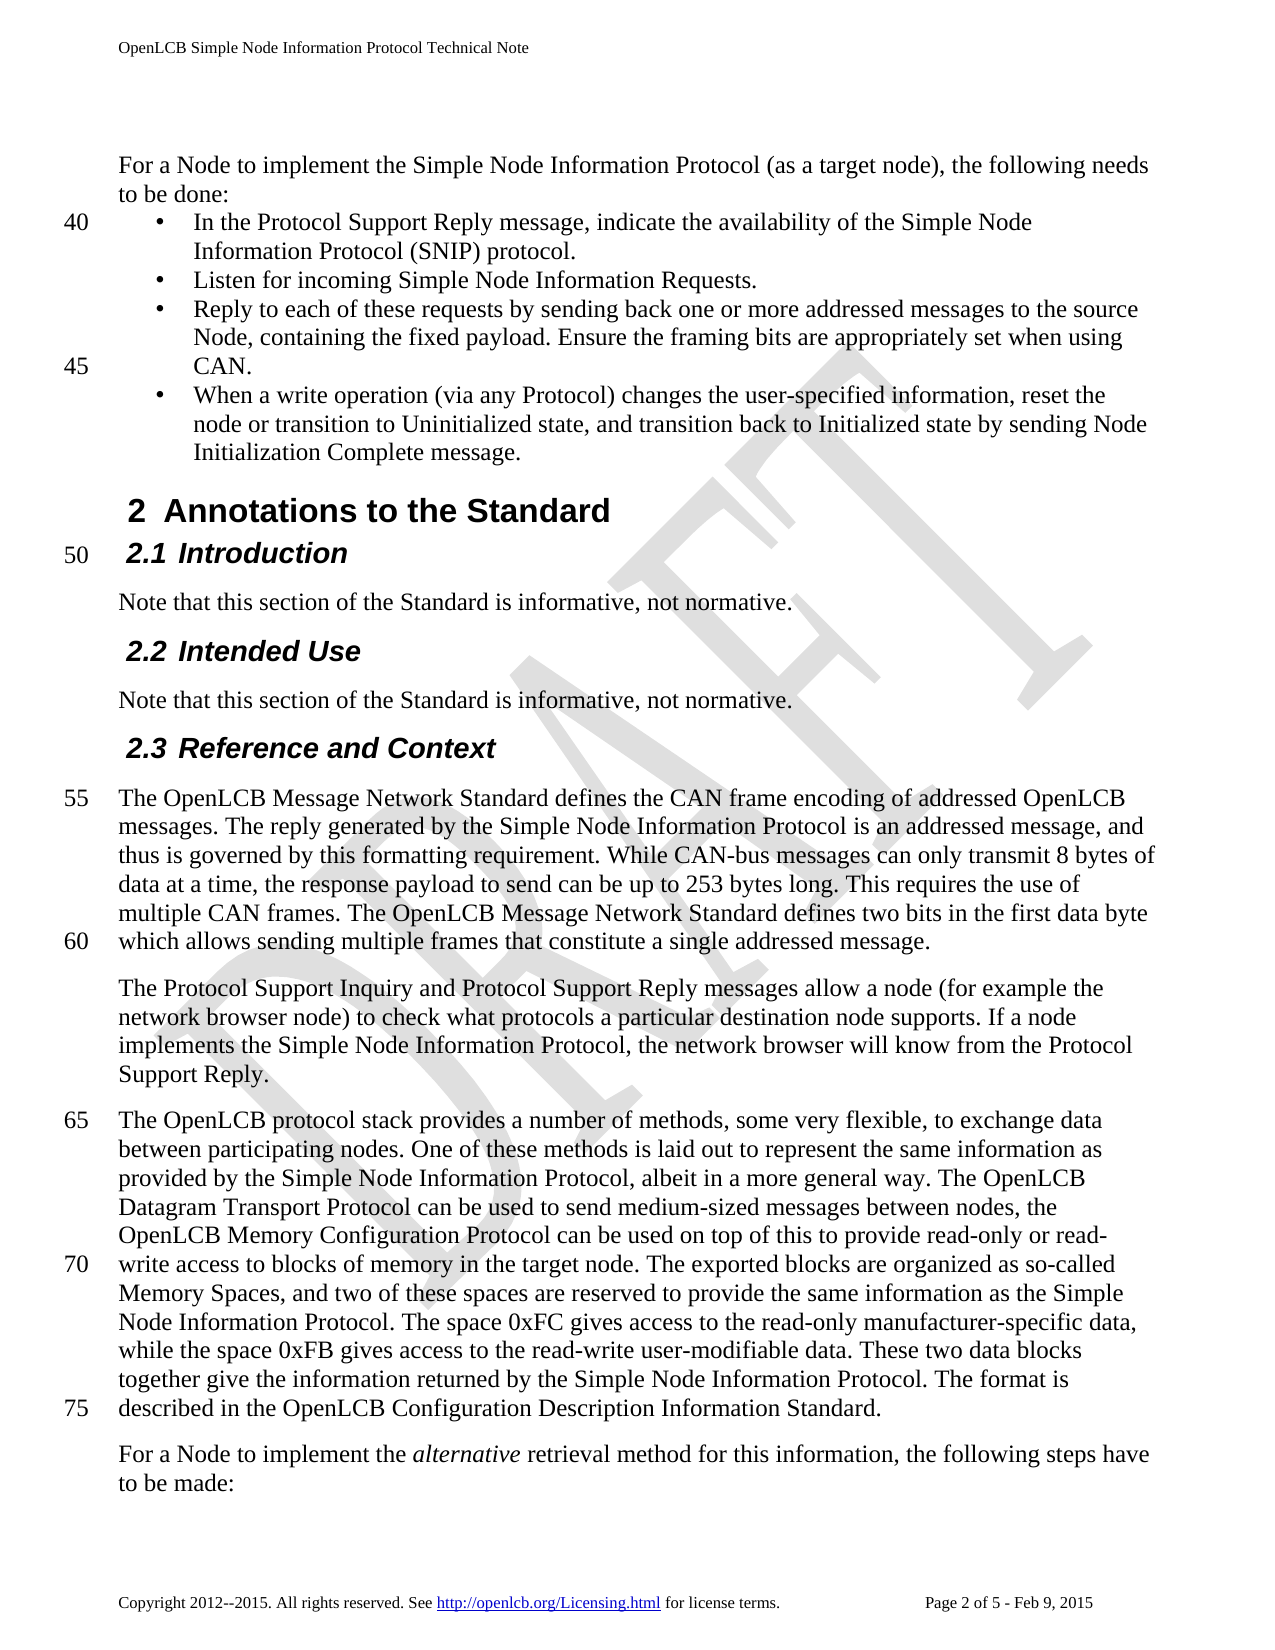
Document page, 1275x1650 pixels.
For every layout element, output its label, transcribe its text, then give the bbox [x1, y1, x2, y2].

subtitle [737, 634, 818, 667]
list Listen for incoming Simple Node Information Requests. [156, 265, 1157, 294]
list When a write operation (via any Protocol) changes the user-specified information, reset the node or transition to Uninitialized state, and transition back to Initialized state by sending Node Initialization Complete message. [156, 380, 808, 466]
text Note that this section of the Standard is informative, not normative. [118, 685, 535, 714]
subtitle [770, 491, 891, 530]
text Note that this section of the Standard is informative, not normative. [118, 587, 676, 616]
text Note that this section of the Standard is informative, not normative. [575, 685, 774, 714]
subtitle [643, 731, 825, 765]
list In the Protocol Support Reply message, indicate the availability of the Simple Node Information Protocol (SNIP) protocol. [156, 207, 1157, 265]
subtitle Intended Use [118, 634, 727, 667]
list Reply to each of these requests by sending back one or more addressed messages to the source Node, containing the fixed payload. Ensure the framing bits are appropriately set when using CAN. [156, 294, 1157, 380]
text For a Node to implement the Simple Node Information Protocol (as a target node), the following needs to be done: [118, 150, 1157, 207]
text The Protocol Support Inquiry and Protocol Support Reply messages allow a node (for example the network browser node) to check what protocols a particular destination node supports. If a node implements the Simple Node Information Protocol, the network browser will know from the Protocol Support Reply. [502, 973, 1157, 1088]
text The Protocol Support Inquiry and Protocol Support Reply messages allow a node (for example the network browser node) to check what protocols a particular destination node supports. If a node implements the Simple Node Information Protocol, the network browser will know from the Protocol Support Reply. [214, 977, 439, 1088]
subtitle Introduction [118, 536, 652, 569]
subtitle [839, 634, 1028, 667]
subtitle [567, 731, 637, 765]
subtitle [1038, 634, 1081, 650]
subtitle Reference and Context [118, 731, 570, 765]
text The OpenLCB Message Network Standard defines the CAN frame encoding of addressed OpenLCB messages. The reply generated by the Simple Node Information Protocol is an addressed message, and thus is governed by this formatting requirement. While CAN-bus messages can only transmit 8 bytes of data at a time, the response payload to send can be up to 253 bytes long. This requires the use of multiple CAN frames. The OpenLCB Message Network Standard defines two bits in the first data byte which allows sending multiple frames that constitute a single addressed message. [670, 783, 1157, 955]
subtitle [940, 536, 1157, 569]
subtitle [665, 536, 930, 569]
text The OpenLCB Message Network Standard defines the CAN frame encoding of addressed OpenLCB messages. The reply generated by the Simple Node Information Protocol is an addressed message, and thus is governed by this formatting requirement. While CAN-bus messages can only transmit 8 bytes of data at a time, the response payload to send can be up to 253 bytes long. This requires the use of multiple CAN frames. The OpenLCB Message Network Standard defines two bits in the first data byte which allows sending multiple frames that constitute a single addressed message. [118, 783, 701, 955]
list When a write operation (via any Protocol) changes the user-specified information, reset the node or transition to Uninitialized state, and transition back to Initialized state by sending Node Initialization Complete message. [815, 380, 1157, 466]
text Note that this section of the Standard is informative, not normative. [798, 685, 1157, 714]
subtitle [895, 491, 1157, 530]
text The OpenLCB Message Network Standard defines the CAN frame encoding of addressed OpenLCB messages. The reply generated by the Simple Node Information Protocol is an addressed message, and thus is governed by this formatting requirement. While CAN-bus messages can only transmit 8 bytes of data at a time, the response payload to send can be up to 253 bytes long. This requires the use of multiple CAN frames. The OpenLCB Message Network Standard defines two bits in the first data byte which allows sending multiple frames that constitute a single addressed message. [367, 828, 515, 955]
subtitle [834, 731, 1157, 765]
subtitle [1073, 634, 1157, 667]
text For a Node to implement the alternative retrieval method for this information, the following steps have to be made: [118, 1439, 1157, 1497]
subtitle [698, 509, 747, 530]
text Note that this section of the Standard is informative, not normative. [690, 587, 977, 616]
subtitle [729, 491, 788, 530]
text The OpenLCB protocol stack provides a number of methods, some very flexible, to exchange data between participating nodes. One of these methods is laid out to represent the same information as provided by the Simple Node Information Protocol, albeit in a more general way. The OpenLCB Datagram Transport Protocol can be used to send medium-sized messages between nodes, the OpenLCB Memory Configuration Protocol can be used on top of this to provide read-only or read-write access to blocks of memory in the target node. The exported blocks are organized as so-called Memory Spaces, and two of these spaces are reserved to provide the same information as the Simple Node Information Protocol. The space 0xFC gives access to the read-only manufacturer-specific data, while the space 0xFB gives access to the read-write user-modifiable data. These two data blocks together give the information returned by the Simple Node Information Protocol. The format is described in the OpenLCB Configuration Description Information Standard. [118, 1106, 1157, 1422]
text Note that this section of the Standard is informative, not normative. [991, 587, 1157, 616]
text The Protocol Support Inquiry and Protocol Support Reply messages allow a node (for example the network browser node) to check what protocols a particular destination node supports. If a node implements the Simple Node Information Protocol, the network browser will know from the Protocol Support Reply. [363, 973, 551, 1088]
subtitle Annotations to the Standard [118, 491, 697, 530]
text The Protocol Support Inquiry and Protocol Support Reply messages allow a node (for example the network browser node) to check what protocols a particular destination node supports. If a node implements the Simple Node Information Protocol, the network browser will know from the Protocol Support Reply. [118, 973, 241, 1088]
subtitle [826, 655, 853, 667]
